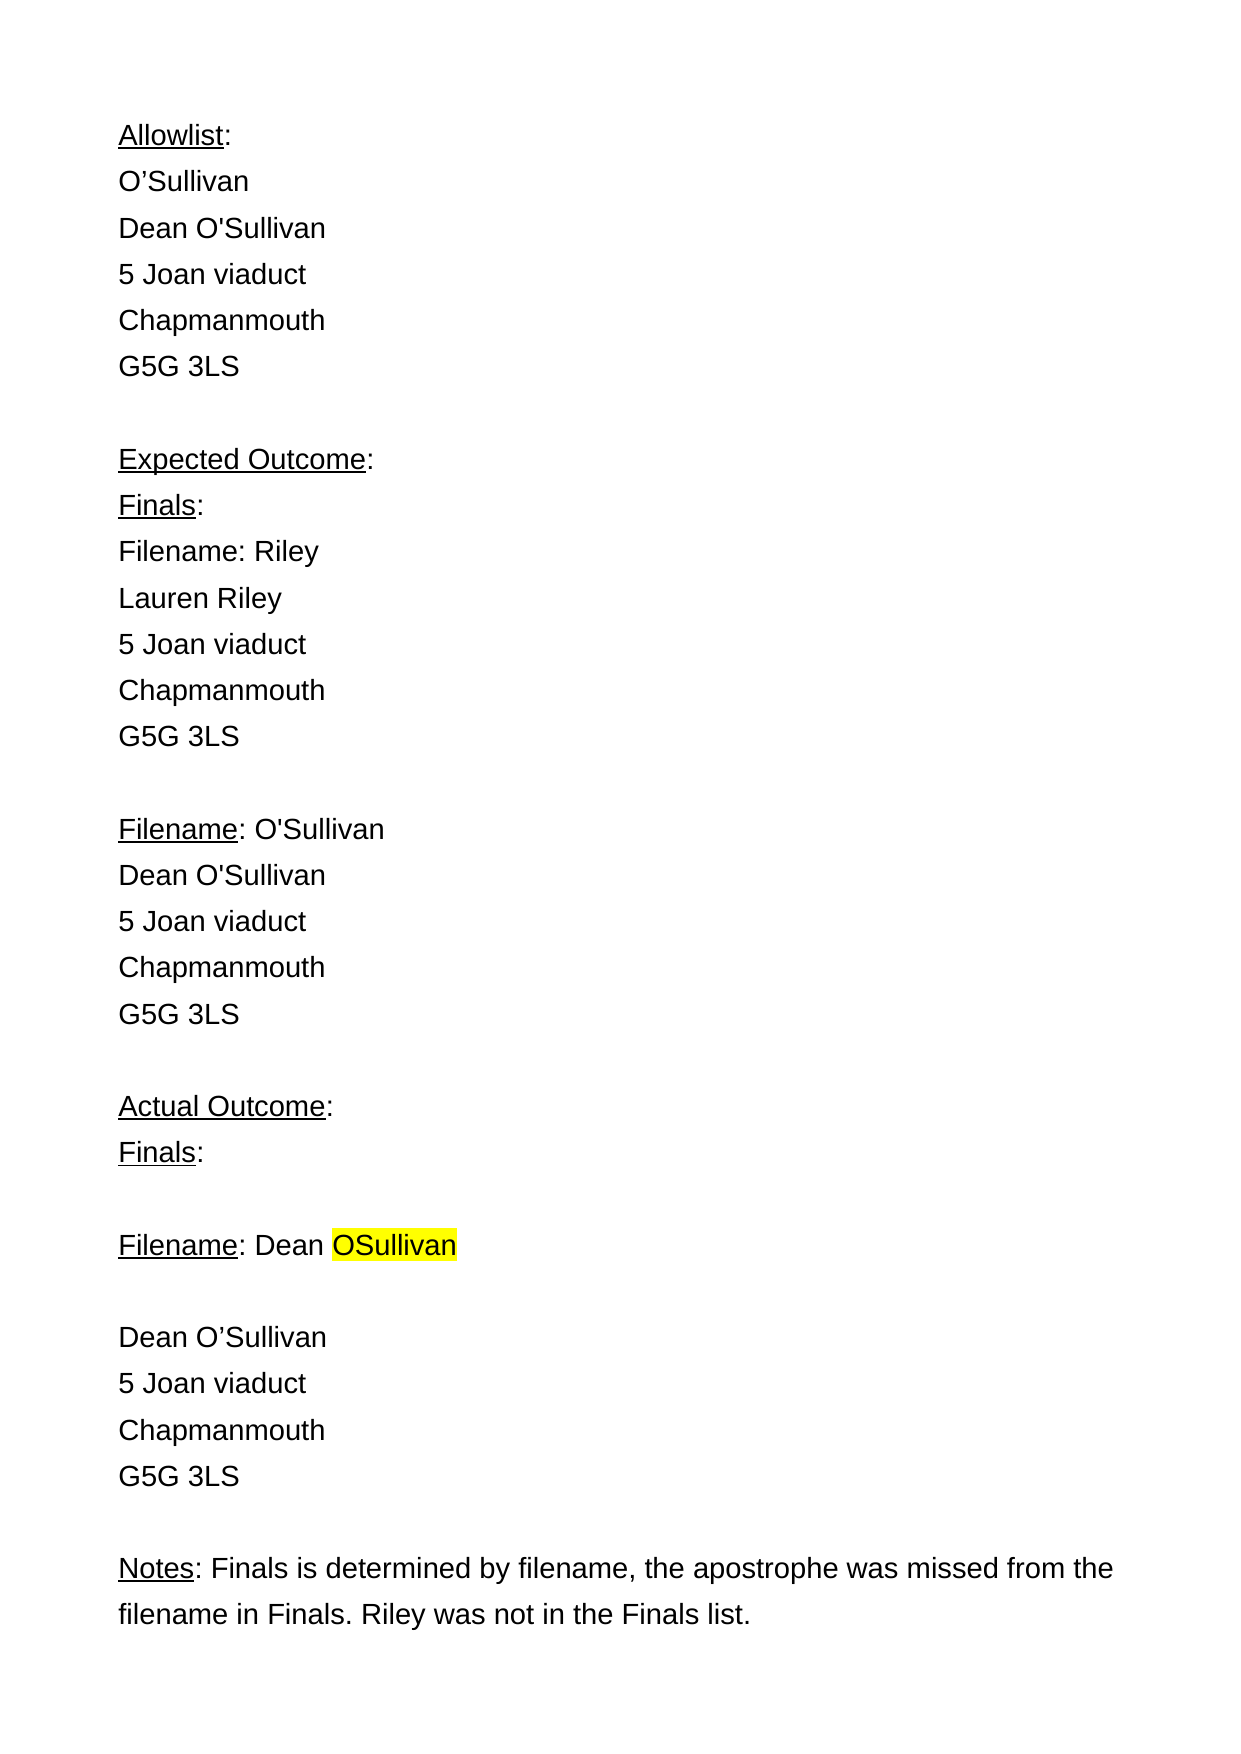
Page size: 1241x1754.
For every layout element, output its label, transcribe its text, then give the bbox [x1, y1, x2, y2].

text Dean O'Sullivan [118, 211, 1122, 244]
text Finals: [118, 488, 1122, 522]
text 5 Joan viaduct [118, 1366, 1122, 1400]
text 5 Joan viaduct [118, 904, 1122, 938]
text G5G 3LS [118, 997, 1122, 1030]
text Filename: O'Sullivan [118, 812, 1122, 845]
text Chapmanmouth [118, 1412, 1122, 1446]
text Actual Outcome: [118, 1089, 1122, 1123]
text G5G 3LS [118, 1459, 1122, 1492]
text Notes: Finals is determined by filename, the apostrophe was missed from the filename in Finals. Riley was not in the Finals list. [118, 1551, 1122, 1631]
text Allowlist: [118, 118, 1122, 152]
text O’Sullivan [118, 164, 1122, 198]
text Chapmanmouth [118, 303, 1122, 337]
text Dean O'Sullivan [118, 858, 1122, 891]
text Lauren Riley [118, 581, 1122, 614]
text G5G 3LS [118, 349, 1122, 383]
text Finals: [118, 1135, 1122, 1169]
text Chapmanmouth [118, 673, 1122, 707]
text Expected Outcome: [118, 442, 1122, 475]
text 5 Joan viaduct [118, 257, 1122, 290]
text 5 Joan viaduct [118, 627, 1122, 660]
text Filename: Dean OSullivan [118, 1228, 1122, 1261]
text Dean O’Sullivan [118, 1320, 1122, 1353]
text G5G 3LS [118, 719, 1122, 753]
text Chapmanmouth [118, 950, 1122, 984]
text Filename: Riley [118, 534, 1122, 568]
